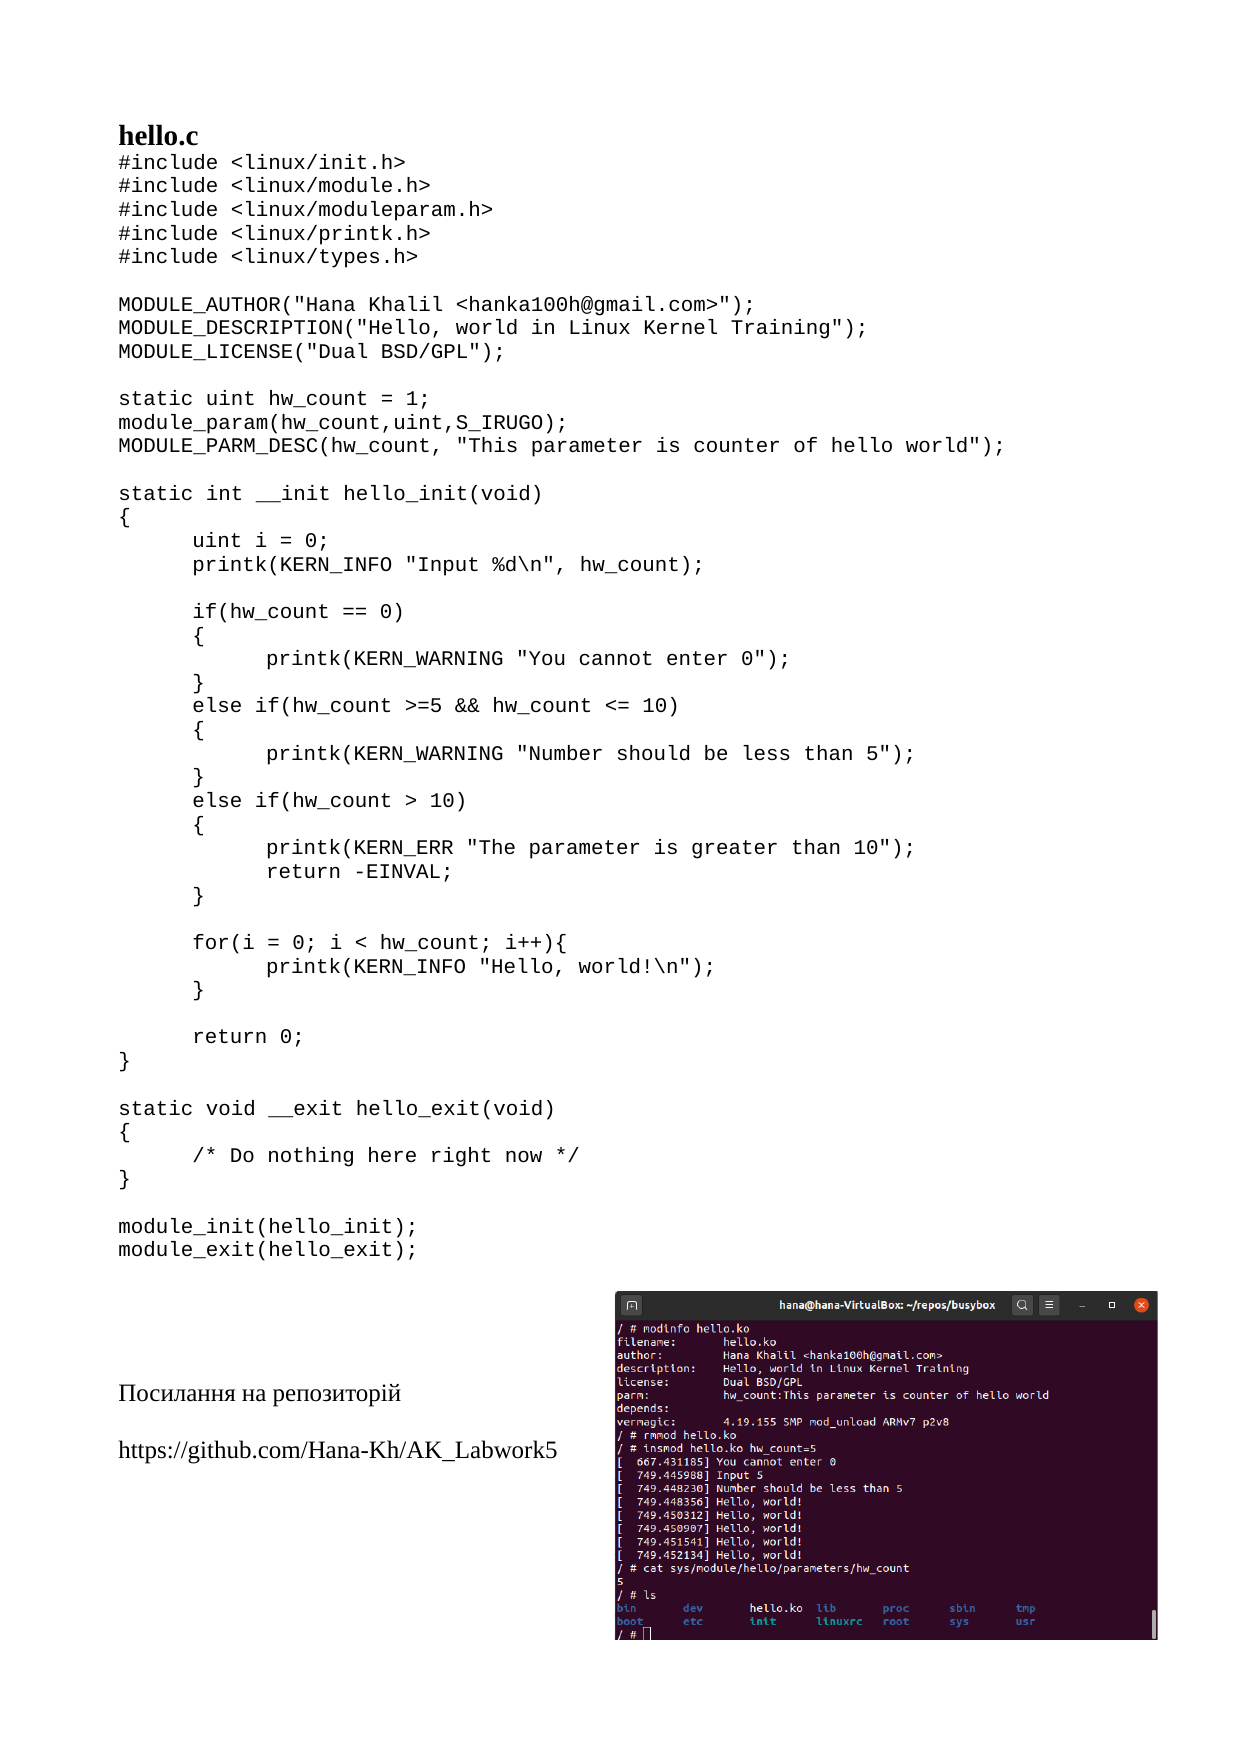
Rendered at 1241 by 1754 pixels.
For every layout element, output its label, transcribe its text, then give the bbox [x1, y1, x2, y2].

text #include <linux/moduleparam.h> [118, 199, 1122, 223]
text MODULE_DESCRIPTION("Hello, world in Linux Kernel Training"); [118, 317, 1122, 341]
text return -EINVAL; [118, 861, 1122, 885]
text static void __exit hello_exit(void) [118, 1097, 1122, 1121]
text https://github.com/Hana-Kh/AK_Labwork5 [118, 1436, 614, 1464]
text static int __init hello_init(void) [118, 483, 1122, 506]
text module_exit(hello_exit); [118, 1239, 1122, 1263]
text module_param(hw_count,uint,S_IRUGO); [118, 412, 1122, 435]
text else if(hw_count >=5 && hw_count <= 10) [118, 696, 1122, 719]
text printk(KERN_WARNING "You cannot enter 0"); [118, 648, 1122, 672]
text uint i = 0; [118, 530, 1122, 554]
text module_init(hello_init); [118, 1216, 1122, 1239]
text } [118, 979, 1122, 1003]
text #include <linux/printk.h> [118, 223, 1122, 246]
text } [118, 1050, 1122, 1074]
text { [118, 624, 1122, 648]
text printk(KERN_WARNING "Number should be less than 5"); [118, 743, 1122, 766]
text } [118, 672, 1122, 696]
text Посилання на репозиторій [118, 1378, 614, 1407]
text MODULE_LICENSE("Dual BSD/GPL"); [118, 341, 1122, 364]
text #include <linux/init.h> [118, 152, 1122, 175]
text printk(KERN_INFO "Input %d\n", hw_count); [118, 554, 1122, 577]
text { [118, 719, 1122, 743]
text MODULE_AUTHOR("Hana Khalil <hanka100h@gmail.com>"); [118, 293, 1122, 317]
text } [118, 1168, 1122, 1192]
text else if(hw_count > 10) [118, 790, 1122, 814]
text printk(KERN_ERR "The parameter is greater than 10"); [118, 837, 1122, 861]
text { [118, 506, 1122, 530]
text printk(KERN_INFO "Hello, world!\n"); [118, 956, 1122, 979]
text #include <linux/module.h> [118, 175, 1122, 199]
text /* Do nothing here right now */ [118, 1145, 1122, 1168]
text } [118, 766, 1122, 790]
text #include <linux/types.h> [118, 246, 1122, 270]
text static uint hw_count = 1; [118, 388, 1122, 412]
text } [118, 885, 1122, 908]
picture [614, 1291, 1158, 1640]
text MODULE_PARM_DESC(hw_count, "This parameter is counter of hello world"); [118, 435, 1122, 459]
text hello.c [118, 118, 1122, 152]
text if(hw_count == 0) [118, 601, 1122, 624]
text for(i = 0; i < hw_count; i++){ [118, 932, 1122, 956]
text return 0; [118, 1027, 1122, 1050]
text { [118, 1121, 1122, 1145]
text { [118, 814, 1122, 837]
